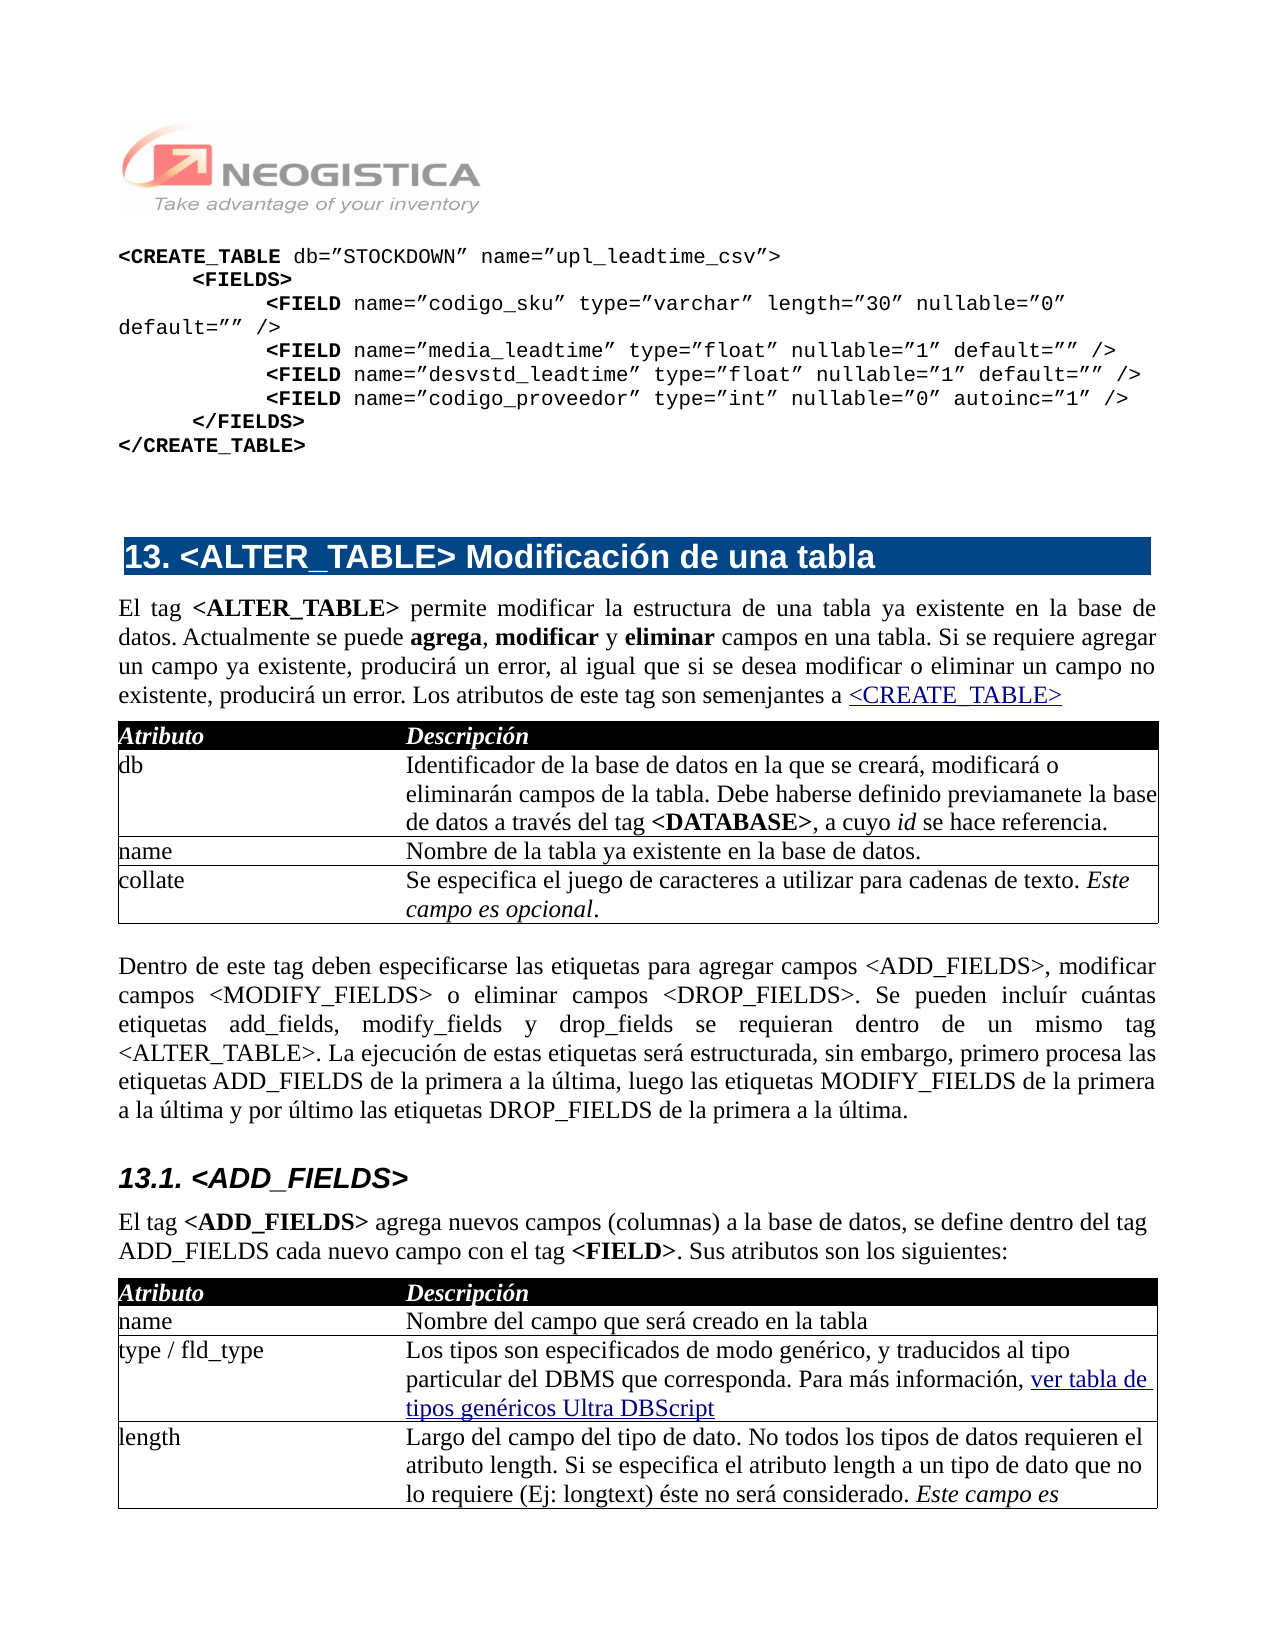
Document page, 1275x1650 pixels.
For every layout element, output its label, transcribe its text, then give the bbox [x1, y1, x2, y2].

table_header Descripción [406, 1279, 1157, 1306]
text Dentro de este tag deben especificarse las etiquetas para agregar campos <ADD_FIELDS>, modificar campos <MODIFY_FIELDS> o eliminar campos <DROP_FIELDS>. Se pueden incluír cuántas etiquetas add_fields, modify_fields y drop_fields se requieran dentro de un mismo tag <ALTER_TABLE>. La ejecución de estas etiquetas será estructurada, sin embargo, primero procesa las etiquetas ADD_FIELDS de la primera a la última, luego las etiquetas MODIFY_FIELDS de la primera a la última y por último las etiquetas DROP_FIELDS de la primera a la última. [118, 924, 1157, 1124]
table_cell Los tipos son especificados de modo genérico, y traducidos al tipo particular del DBMS que corresponda. Para más información, ver tabla de tipos genéricos Ultra DBScript [406, 1336, 1157, 1421]
table_cell Nombre del campo que será creado en la tabla [406, 1306, 1157, 1335]
text El tag <ADD_FIELDS> agrega nuevos campos (columnas) a la base de datos, se define dentro del tag ADD_FIELDS cada nuevo campo con el tag <FIELD>. Sus atributos son los siguientes: [118, 1207, 1157, 1265]
table_header Atributo [119, 1279, 406, 1306]
table_cell Se especifica el juego de caracteres a utilizar para cadenas de texto. Este campo es opcional. [406, 866, 1158, 923]
text El tag <ALTER_TABLE> permite modificar la estructura de una tabla ya existente en la base de datos. Actualmente se puede agrega, modificar y eliminar campos en una tabla. Si se requiere agregar un campo ya existente, producirá un error, al igual que si se desea modificar o eliminar un campo no existente, producirá un error. Los atributos de este tag son semenjantes a <CREATE_TABLE> [118, 593, 1157, 708]
table_cell Identificador de la base de datos en la que se creará, modificará o eliminarán campos de la tabla. Debe haberse definido previamanete la base de datos a través del tag <DATABASE>, a cuyo id se hace referencia. [406, 750, 1158, 836]
table_cell collate [119, 866, 406, 923]
table_cell length [119, 1422, 406, 1508]
subtitle 13.1. <ADD_FIELDS> [118, 1161, 1157, 1195]
table_cell Nombre de la tabla ya existente en la base de datos. [406, 837, 1158, 865]
table_header Atributo [119, 722, 406, 750]
table_cell db [119, 750, 406, 836]
text <CREATE_TABLE db=”STOCKDOWN” name=”upl_leadtime_csv”> <FIELDS> <FIELD name=”codigo_sku” type=”varchar” length=”30” nullable=”0” default=”” /> <FIELD name=”media_leadtime” type=”float” nullable=”1” default=”” /> <FIELD name=”desvstd_leadtime” type=”float” nullable=”1” default=”” /> <FIELD name=”codigo_proveedor” type=”int” nullable=”0” autoinc=”1” /> </FIELDS> </CREATE_TABLE> [118, 246, 1157, 459]
table_cell type / fld_type [119, 1336, 406, 1421]
table_cell name [119, 837, 406, 865]
table_header 13. <ALTER_TABLE> Modificación de una tabla [118, 506, 1157, 593]
table_header Descripción [406, 722, 1158, 750]
table_cell Largo del campo del tipo de dato. No todos los tipos de datos requieren el atributo length. Si se especifica el atributo length a un tipo de dato que no lo requiere (Ej: longtext) éste no será considerado. Este campo es [406, 1422, 1157, 1508]
table_cell name [119, 1306, 406, 1335]
